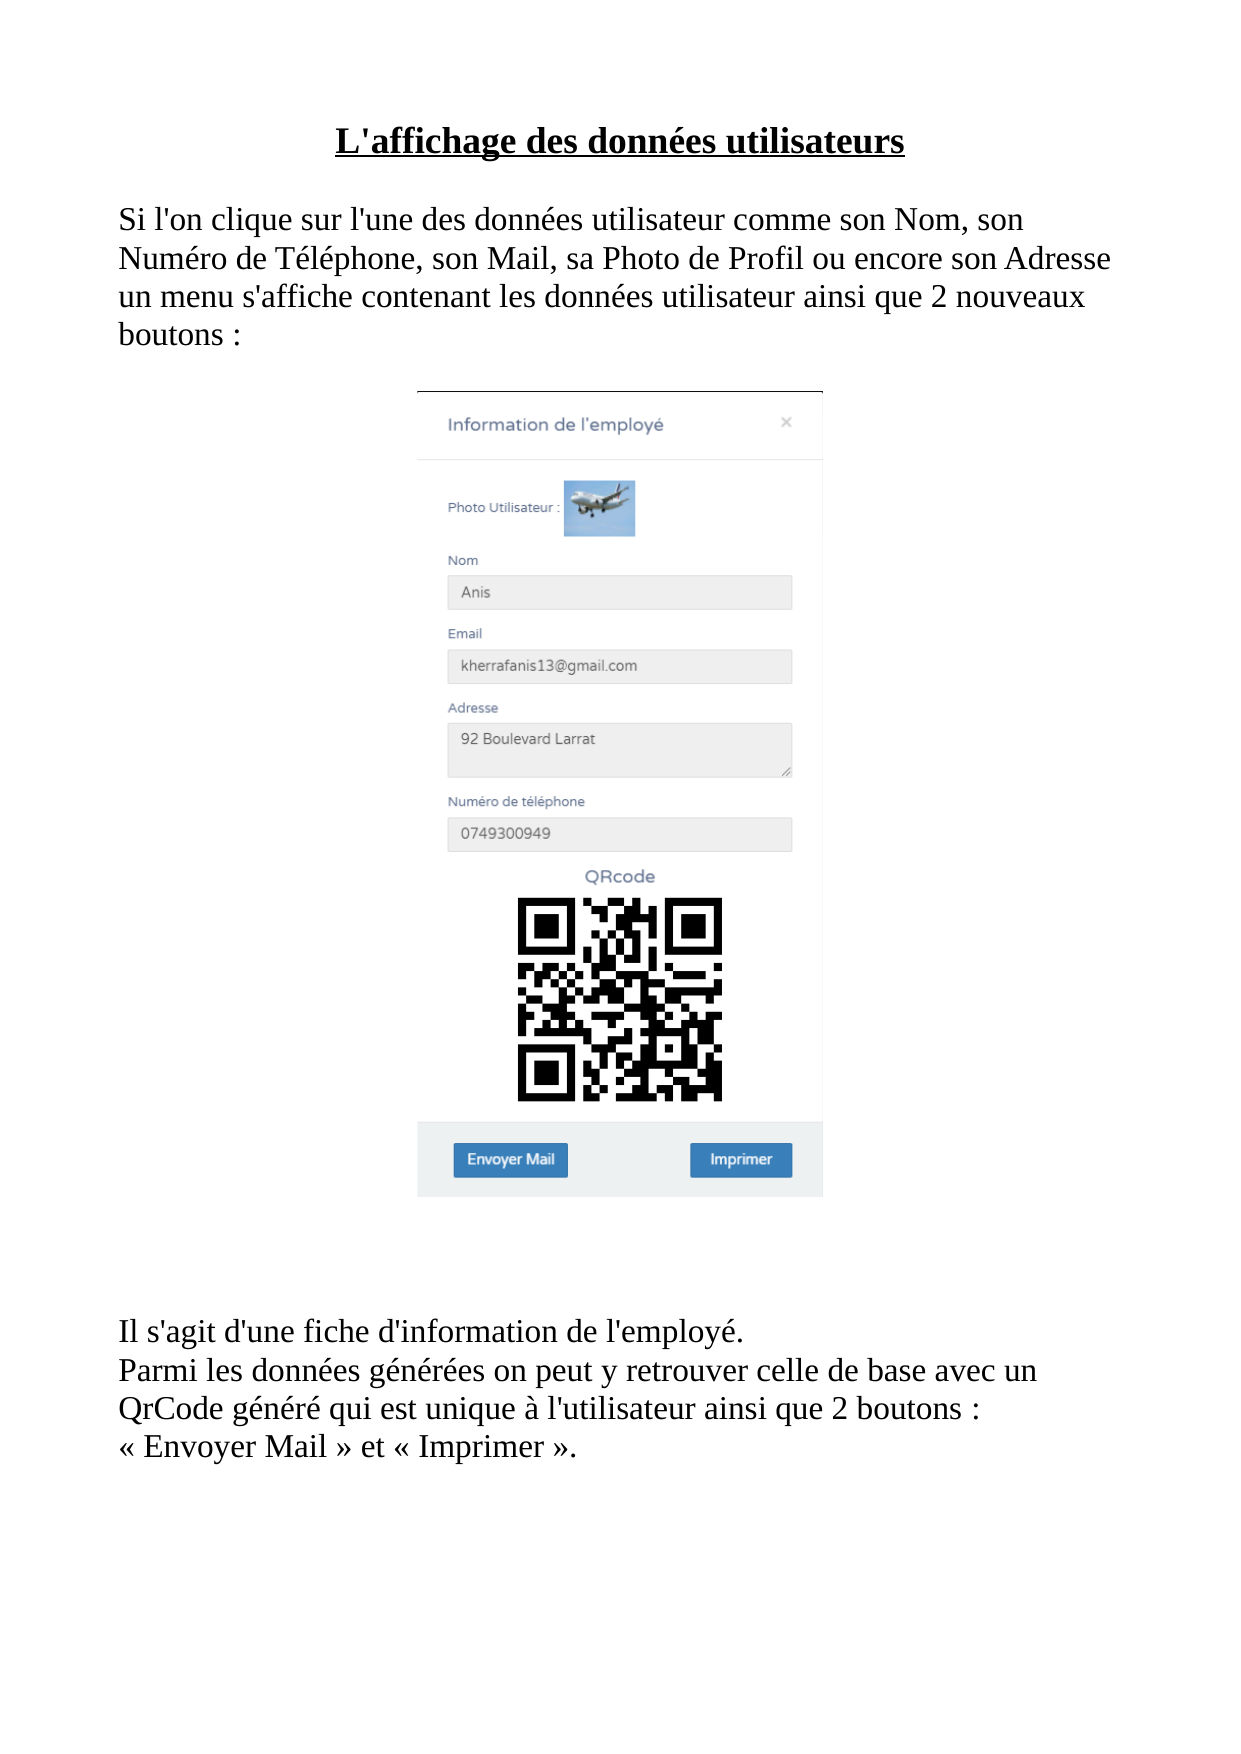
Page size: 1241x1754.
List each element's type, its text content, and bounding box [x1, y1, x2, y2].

text Parmi les données générées on peut y retrouver celle de base avec un QrCode généré qui est unique à l'utilisateur ainsi que 2 boutons : « Envoyer Mail » et « Imprimer ». [118, 1350, 1122, 1465]
text Si l'on clique sur l'une des données utilisateur comme son Nom, son Numéro de Téléphone, son Mail, sa Photo de Profil ou encore son Adresse un menu s'affiche contenant les données utilisateur ainsi que 2 nouveaux boutons : [118, 199, 1122, 353]
text Il s'agit d'une fiche d'information de l'employé. [118, 1312, 1122, 1350]
picture [417, 391, 823, 1197]
text L'affichage des données utilisateurs [118, 118, 1122, 161]
